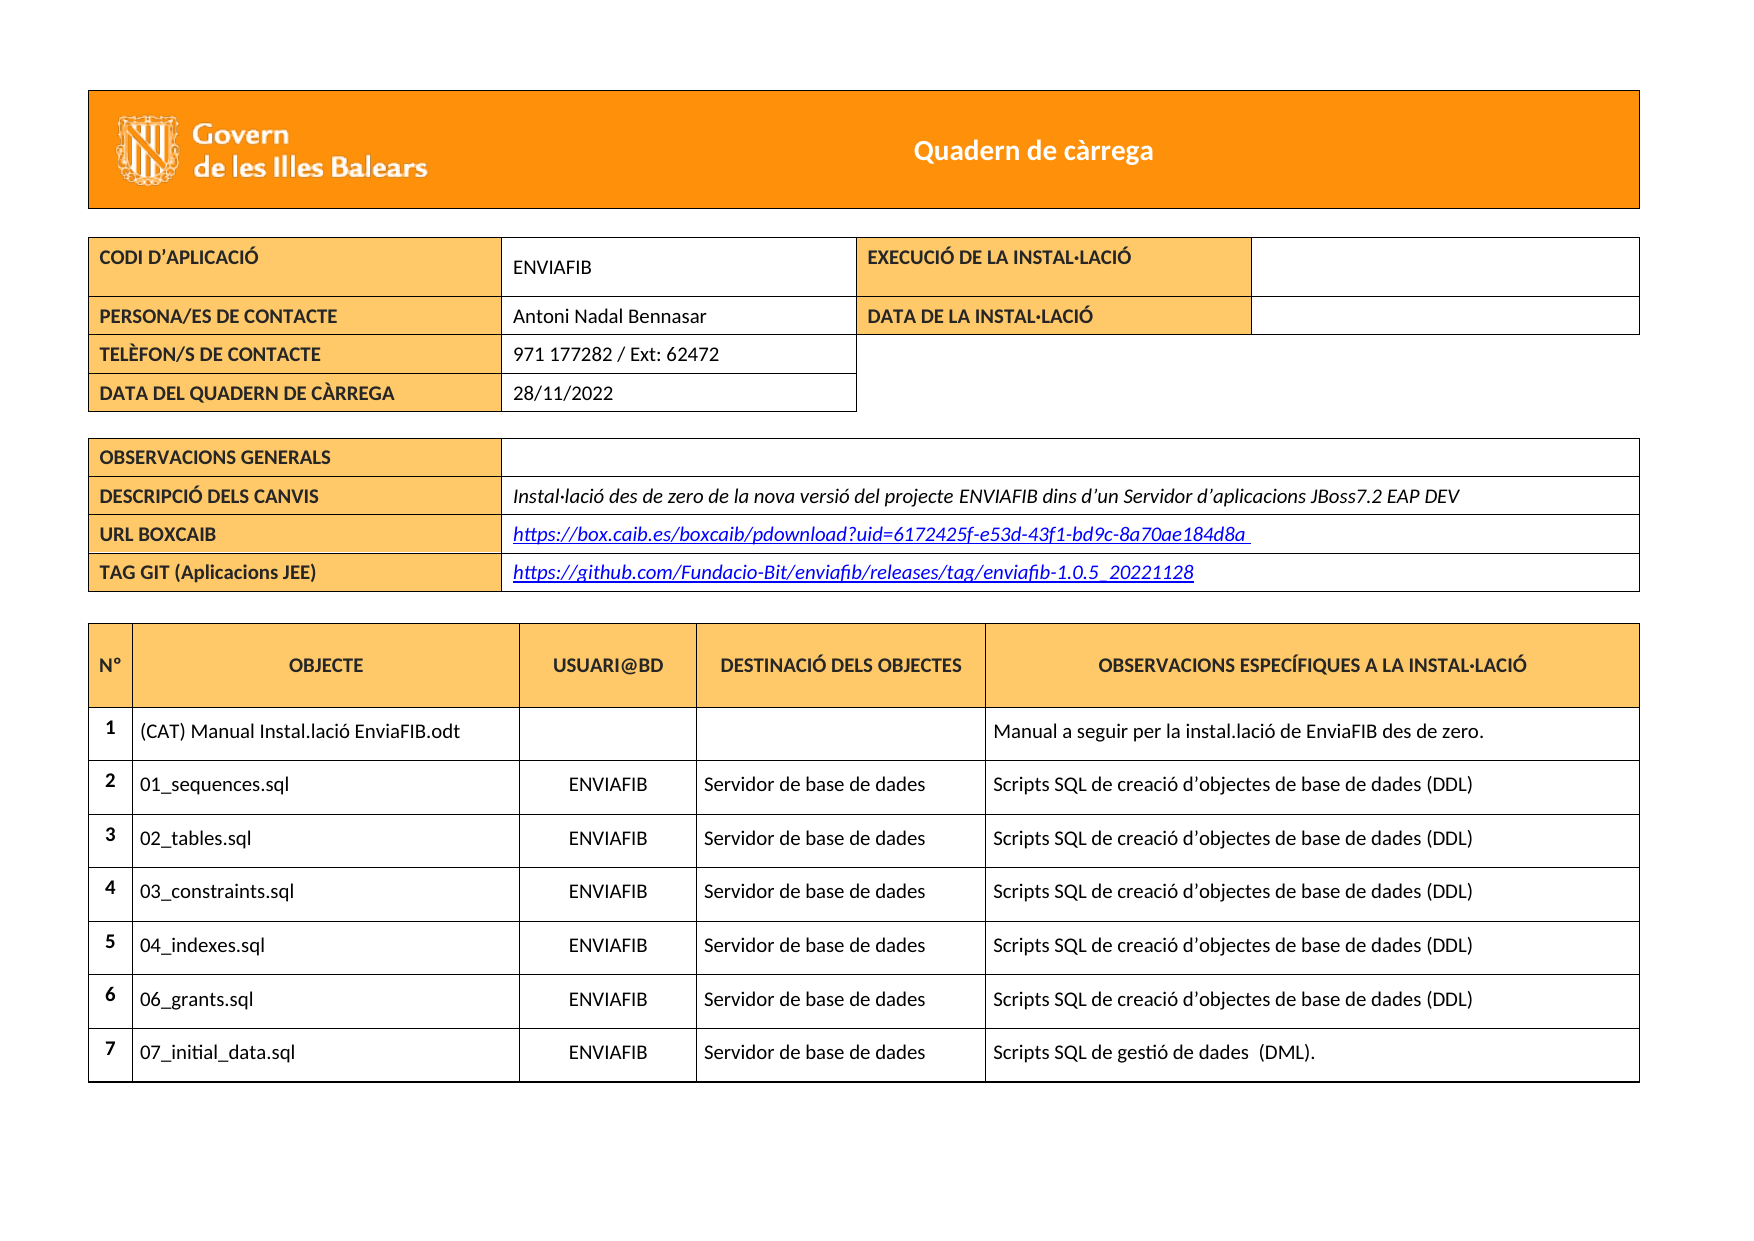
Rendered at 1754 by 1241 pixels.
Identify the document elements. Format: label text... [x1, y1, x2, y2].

table_header DESTINACIÓ DELS OBJECTES [697, 624, 985, 707]
table_cell [697, 708, 985, 760]
table_header CODI D’APLICACIÓ [89, 238, 501, 296]
table_cell DESCRIPCIÓ DELS CANVIS [89, 477, 501, 514]
table_cell 07_initial_data.sql [133, 1029, 519, 1081]
table_cell Servidor de base de dades [697, 868, 985, 921]
picture [91, 109, 474, 195]
table_cell 4 [89, 868, 132, 921]
table_cell https://box.caib.es/boxcaib/pdownload?uid=6172425f-e53d-43f1-bd9c-8a70ae184d8a [502, 515, 1639, 552]
table_cell Scripts SQL de creació d’objectes de base de dades (DDL) [986, 868, 1639, 921]
table_cell (CAT) Manual Instal.lació EnviaFIB.odt [133, 708, 519, 760]
table_cell 3 [89, 815, 132, 867]
table_cell 6 [89, 975, 132, 1028]
table_cell 04_indexes.sql [133, 922, 519, 974]
table_cell Servidor de base de dades [697, 922, 985, 974]
table_cell [857, 335, 1251, 373]
table_header Quadern de càrrega [428, 110, 1639, 208]
table_cell ENVIAFIB [520, 815, 696, 867]
table_cell 7 [89, 1029, 132, 1081]
table_header OBJECTE [133, 624, 519, 707]
table_cell 02_tables.sql [133, 815, 519, 867]
table_header [89, 91, 428, 109]
table_cell Servidor de base de dades [697, 1029, 985, 1081]
table_cell 971 177282 / Ext: 62472 [502, 335, 856, 373]
table_cell [857, 373, 1251, 411]
table_cell ENVIAFIB [520, 761, 696, 814]
table_header [428, 91, 1639, 109]
table_cell Antoni Nadal Bennasar [502, 297, 856, 334]
table_cell 28/11/2022 [502, 374, 856, 411]
table_cell 5 [89, 922, 132, 974]
table_cell Servidor de base de dades [697, 975, 985, 1028]
table_cell Instal·lació des de zero de la nova versió del projecte ENVIAFIB dins d’un Servidor d’aplicacions JBoss7.2 EAP DEV [502, 477, 1639, 514]
table_cell Scripts SQL de creació d’objectes de base de dades (DDL) [986, 922, 1639, 974]
table_cell ENVIAFIB [520, 1029, 696, 1081]
table_header [1252, 238, 1639, 296]
table_cell TELÈFON/S DE CONTACTE [89, 335, 501, 373]
table_header OBSERVACIONS ESPECÍFIQUES A LA INSTAL·LACIÓ [986, 624, 1639, 707]
table_cell https://github.com/Fundacio-Bit/enviafib/releases/tag/enviafib-1.0.5_20221128 [502, 554, 1639, 591]
table_cell ENVIAFIB [520, 975, 696, 1028]
table_cell DATA DEL QUADERN DE CÀRREGA [89, 374, 501, 411]
table_header [502, 439, 1639, 476]
table_header EXECUCIÓ DE LA INSTAL·LACIÓ [857, 238, 1251, 296]
table_header OBSERVACIONS GENERALS [89, 439, 501, 476]
table_cell 1 [89, 708, 132, 760]
table_cell Scripts SQL de creació d’objectes de base de dades (DDL) [986, 815, 1639, 867]
table_cell Servidor de base de dades [697, 761, 985, 814]
table_header ENVIAFIB [502, 238, 856, 296]
table_cell ENVIAFIB [520, 922, 696, 974]
table_cell ENVIAFIB [520, 868, 696, 921]
table_header Nº [89, 624, 132, 707]
table_cell DATA DE LA INSTAL·LACIÓ [857, 297, 1251, 334]
table_cell URL BOXCAIB [89, 515, 501, 552]
table_cell [1252, 297, 1639, 334]
table_cell 06_grants.sql [133, 975, 519, 1028]
table_cell Servidor de base de dades [697, 815, 985, 867]
table_cell [1251, 373, 1639, 411]
table_cell Scripts SQL de gestió de dades (DML). [986, 1029, 1639, 1081]
table_cell [1251, 335, 1639, 373]
table_cell 03_constraints.sql [133, 868, 519, 921]
table_header [89, 110, 428, 208]
table_cell TAG GIT (Aplicacions JEE) [89, 554, 501, 591]
table_cell Manual a seguir per la instal.lació de EnviaFIB des de zero. [986, 708, 1639, 760]
table_cell 01_sequences.sql [133, 761, 519, 814]
table_header USUARI@BD [520, 624, 696, 707]
table_cell PERSONA/ES DE CONTACTE [89, 297, 501, 334]
table_cell 2 [89, 761, 132, 814]
table_cell Scripts SQL de creació d’objectes de base de dades (DDL) [986, 761, 1639, 814]
table_cell [520, 708, 696, 760]
table_cell Scripts SQL de creació d’objectes de base de dades (DDL) [986, 975, 1639, 1028]
